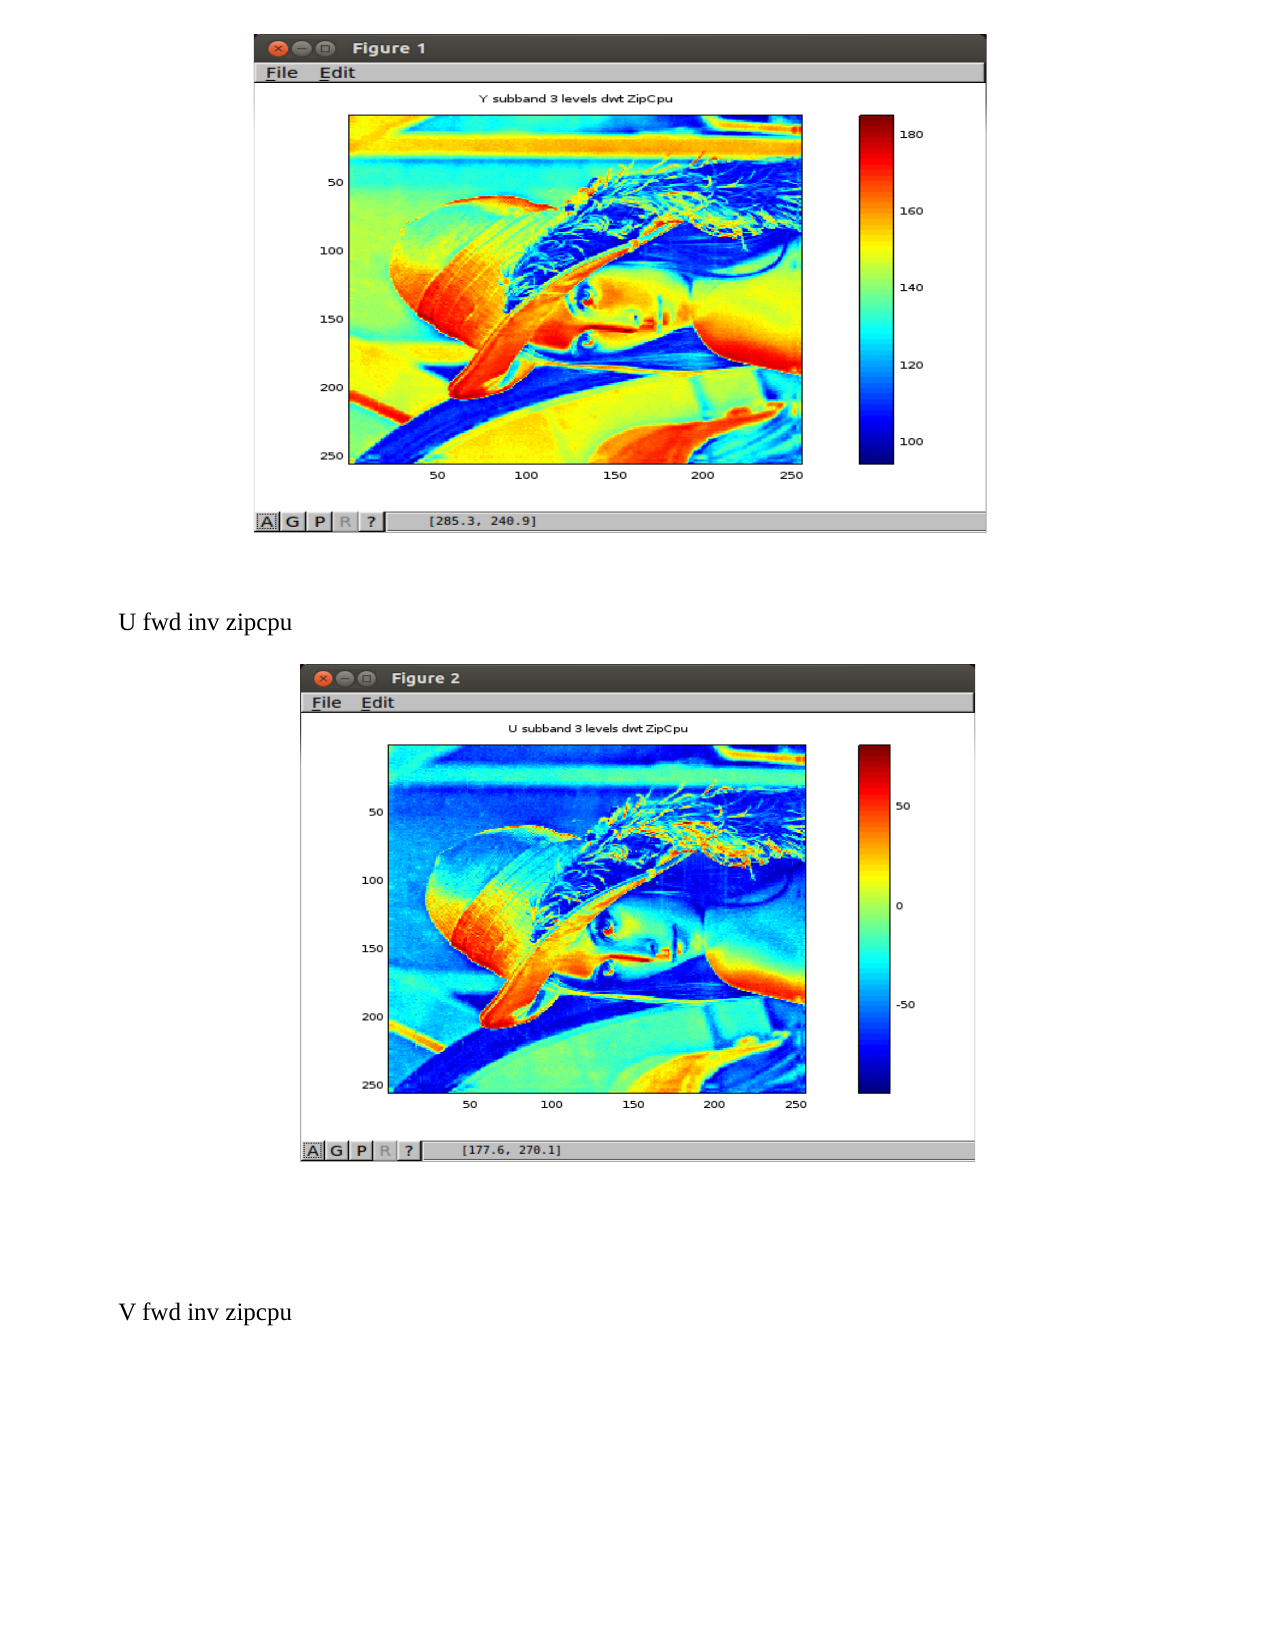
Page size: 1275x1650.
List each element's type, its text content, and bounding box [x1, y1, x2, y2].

picture [300, 664, 976, 1162]
picture [253, 34, 987, 533]
text V fwd inv zipcpu [118, 1297, 1157, 1326]
text U fwd inv zipcpu [118, 607, 1157, 636]
